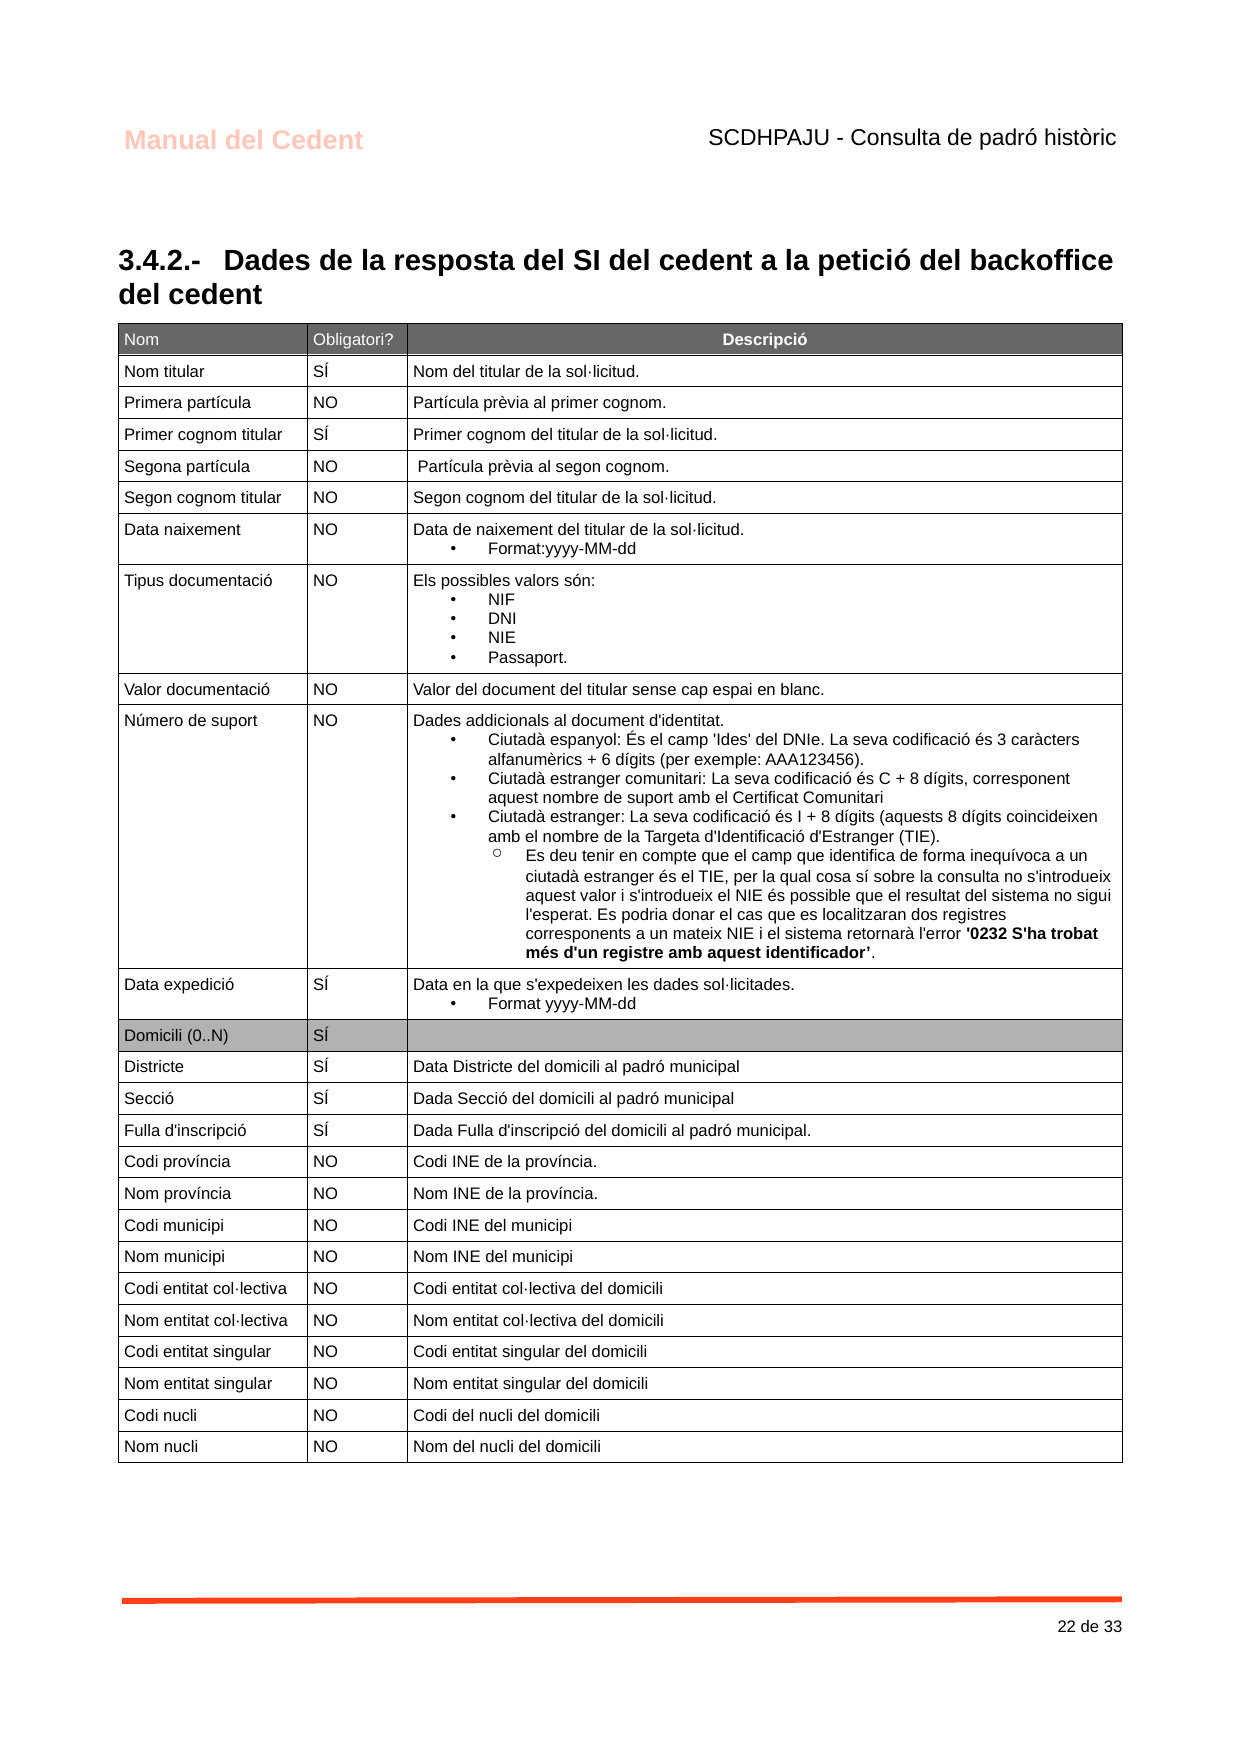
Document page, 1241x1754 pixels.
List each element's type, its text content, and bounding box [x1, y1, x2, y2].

table_cell Dada Secció del domicili al padró municipal [408, 1083, 1122, 1114]
table_cell Segon cognom titular [119, 482, 307, 513]
table_cell Partícula prèvia al segon cognom. [408, 451, 1122, 481]
table_cell Els possibles valors són: NIF DNI NIE Passaport. [408, 565, 1122, 673]
table_cell Nom municipi [119, 1242, 307, 1272]
table_cell NO [308, 1178, 407, 1209]
table_cell NO [308, 482, 407, 513]
table_cell Nom INE de la província. [408, 1178, 1122, 1209]
table_cell Codi entitat singular [119, 1337, 307, 1367]
table_cell NO [308, 451, 407, 481]
table_cell Primer cognom del titular de la sol·licitud. [408, 419, 1122, 449]
table_cell Tipus documentació [119, 565, 307, 673]
table_cell NO [308, 674, 407, 704]
table_cell NO [308, 1305, 407, 1336]
table_cell NO [308, 1368, 407, 1399]
table_cell NO [308, 705, 407, 968]
table_cell Codi nucli [119, 1400, 307, 1431]
table_cell Segona partícula [119, 451, 307, 481]
table_cell NO [308, 565, 407, 673]
table_header Descripció [408, 324, 1122, 354]
table_cell Valor documentació [119, 674, 307, 704]
table_cell NO [308, 1210, 407, 1241]
table_cell SÍ [308, 1020, 407, 1051]
table_cell SÍ [308, 969, 407, 1019]
table_cell Data de naixement del titular de la sol·licitud. Format:yyyy-MM-dd [408, 514, 1122, 564]
table_cell Valor del document del titular sense cap espai en blanc. [408, 674, 1122, 704]
table_cell Nom entitat col·lectiva [119, 1305, 307, 1336]
table_cell NO [308, 514, 407, 564]
table_cell Primer cognom titular [119, 419, 307, 449]
table_cell Nom INE del municipi [408, 1242, 1122, 1272]
table_cell Segon cognom del titular de la sol·licitud. [408, 482, 1122, 513]
table_cell Nom entitat singular del domicili [408, 1368, 1122, 1399]
table_cell SÍ [308, 356, 407, 386]
table_cell NO [308, 387, 407, 418]
table_cell Data expedició [119, 969, 307, 1019]
table_cell Fulla d'inscripció [119, 1115, 307, 1146]
table_cell NO [308, 1400, 407, 1431]
table_cell Data en la que s'expedeixen les dades sol·licitades. Format yyyy-MM-dd [408, 969, 1122, 1019]
table_cell Dades addicionals al document d'identitat. Ciutadà espanyol: És el camp 'Ides' del DNIe. La seva codificació és 3 caràcters alfanumèrics + 6 dígits (per exemple: AAA123456). Ciutadà estranger comunitari: La seva codificació és C + 8 dígits, corresponent aquest nombre de suport amb el Certificat Comunitari Ciutadà estranger: La seva codificació és I + 8 dígits (aquests 8 dígits coincideixen amb el nombre de la Targeta d'Identificació d'Estranger (TIE). Es deu tenir en compte que el camp que identifica de forma inequívoca a un ciutadà estranger és el TIE, per la qual cosa sí sobre la consulta no s'introdueix aquest valor i s'introdueix el NIE és possible que el resultat del sistema no sigui l'esperat. Es podria donar el cas que es localitzaran dos registres corresponents a un mateix NIE i el sistema retornarà l'error '0232 S'ha trobat més d'un registre amb aquest identificador’. [408, 705, 1122, 968]
table_cell Codi entitat singular del domicili [408, 1337, 1122, 1367]
table_cell Codi entitat col·lectiva [119, 1273, 307, 1304]
table_cell Data naixement [119, 514, 307, 564]
table_cell Codi municipi [119, 1210, 307, 1241]
table_cell [408, 1020, 1122, 1051]
table_cell Partícula prèvia al primer cognom. [408, 387, 1122, 418]
table_cell Primera partícula [119, 387, 307, 418]
table_cell Nom entitat col·lectiva del domicili [408, 1305, 1122, 1336]
table_cell Secció [119, 1083, 307, 1114]
table_cell Nom nucli [119, 1432, 307, 1462]
table_header Nom [119, 324, 307, 354]
table_cell Nom del nucli del domicili [408, 1432, 1122, 1462]
subtitle Dades de la resposta del SI del cedent a la petició del backoffice del cedent [118, 243, 1122, 310]
table_cell NO [308, 1242, 407, 1272]
table_cell Codi del nucli del domicili [408, 1400, 1122, 1431]
table_cell SÍ [308, 1115, 407, 1146]
table_cell Domicili (0..N) [119, 1020, 307, 1051]
table_cell Codi província [119, 1147, 307, 1177]
table_cell Nom província [119, 1178, 307, 1209]
table_cell Nom del titular de la sol·licitud. [408, 356, 1122, 386]
table_cell Codi INE de la província. [408, 1147, 1122, 1177]
table_cell Codi INE del municipi [408, 1210, 1122, 1241]
table_cell Data Districte del domicili al padró municipal [408, 1052, 1122, 1082]
table_cell Nom entitat singular [119, 1368, 307, 1399]
table_cell Codi entitat col·lectiva del domicili [408, 1273, 1122, 1304]
table_cell NO [308, 1432, 407, 1462]
table_cell SÍ [308, 419, 407, 449]
table_cell Número de suport [119, 705, 307, 968]
table_cell Nom titular [119, 356, 307, 386]
table_cell NO [308, 1273, 407, 1304]
table_cell SÍ [308, 1052, 407, 1082]
table_cell NO [308, 1147, 407, 1177]
table_cell Dada Fulla d'inscripció del domicili al padró municipal. [408, 1115, 1122, 1146]
table_header Obligatori? [308, 324, 407, 354]
table_cell SÍ [308, 1083, 407, 1114]
table_cell Districte [119, 1052, 307, 1082]
table_cell NO [308, 1337, 407, 1367]
